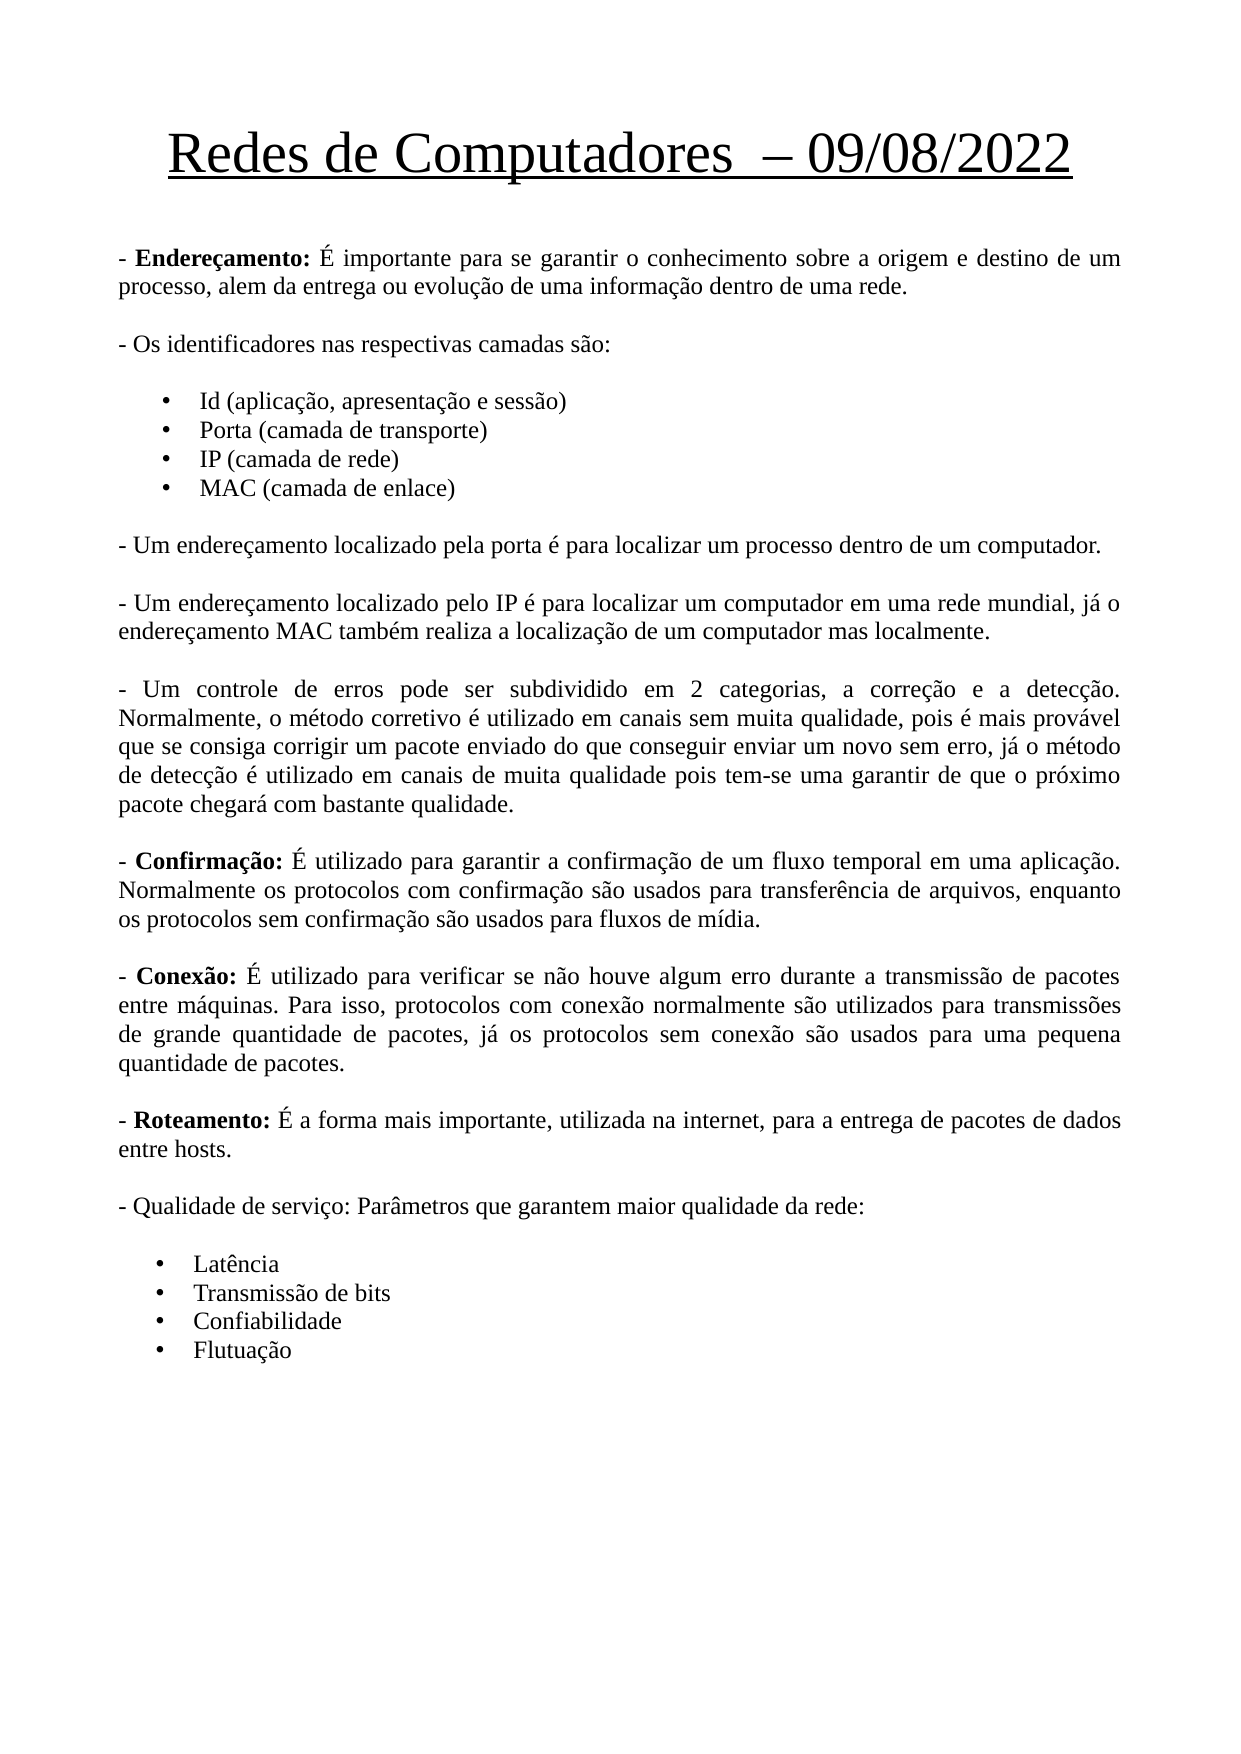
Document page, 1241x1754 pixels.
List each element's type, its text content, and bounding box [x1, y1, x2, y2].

list IP (camada de rede) [162, 444, 1122, 473]
list MAC (camada de enlace) [162, 473, 1122, 501]
text - Endereçamento: É importante para se garantir o conhecimento sobre a origem e destino de um processo, alem da entrega ou evolução de uma informação dentro de uma rede. [118, 243, 1122, 300]
text Redes de Computadores – 09/08/2022 [118, 118, 1122, 185]
text - Um controle de erros pode ser subdividido em 2 categorias, a correção e a detecção. Normalmente, o método corretivo é utilizado em canais sem muita qualidade, pois é mais provável que se consiga corrigir um pacote enviado do que conseguir enviar um novo sem erro, já o método de detecção é utilizado em canais de muita qualidade pois tem-se uma garantir de que o próximo pacote chegará com bastante qualidade. [118, 674, 1122, 818]
text - Conexão: É utilizado para verificar se não houve algum erro durante a transmissão de pacotes entre máquinas. Para isso, protocolos com conexão normalmente são utilizados para transmissões de grande quantidade de pacotes, já os protocolos sem conexão são usados para uma pequena quantidade de pacotes. [118, 961, 1122, 1076]
list Porta (camada de transporte) [162, 415, 1122, 444]
list Id (aplicação, apresentação e sessão) [162, 386, 1122, 415]
text - Um endereçamento localizado pelo IP é para localizar um computador em uma rede mundial, já o endereçamento MAC também realiza a localização de um computador mas localmente. [118, 588, 1122, 645]
text - Os identificadores nas respectivas camadas são: [118, 329, 1122, 358]
text - Confirmação: É utilizado para garantir a confirmação de um fluxo temporal em uma aplicação. Normalmente os protocolos com confirmação são usados para transferência de arquivos, enquanto os protocolos sem confirmação são usados para fluxos de mídia. [118, 846, 1122, 933]
list Latência [156, 1249, 1122, 1278]
text - Roteamento: É a forma mais importante, utilizada na internet, para a entrega de pacotes de dados entre hosts. [118, 1105, 1122, 1163]
list Flutuação [156, 1335, 1122, 1364]
list Transmissão de bits [156, 1278, 1122, 1306]
text - Qualidade de serviço: Parâmetros que garantem maior qualidade da rede: [118, 1191, 1122, 1220]
text - Um endereçamento localizado pela porta é para localizar um processo dentro de um computador. [118, 530, 1122, 559]
list Confiabilidade [156, 1306, 1122, 1335]
